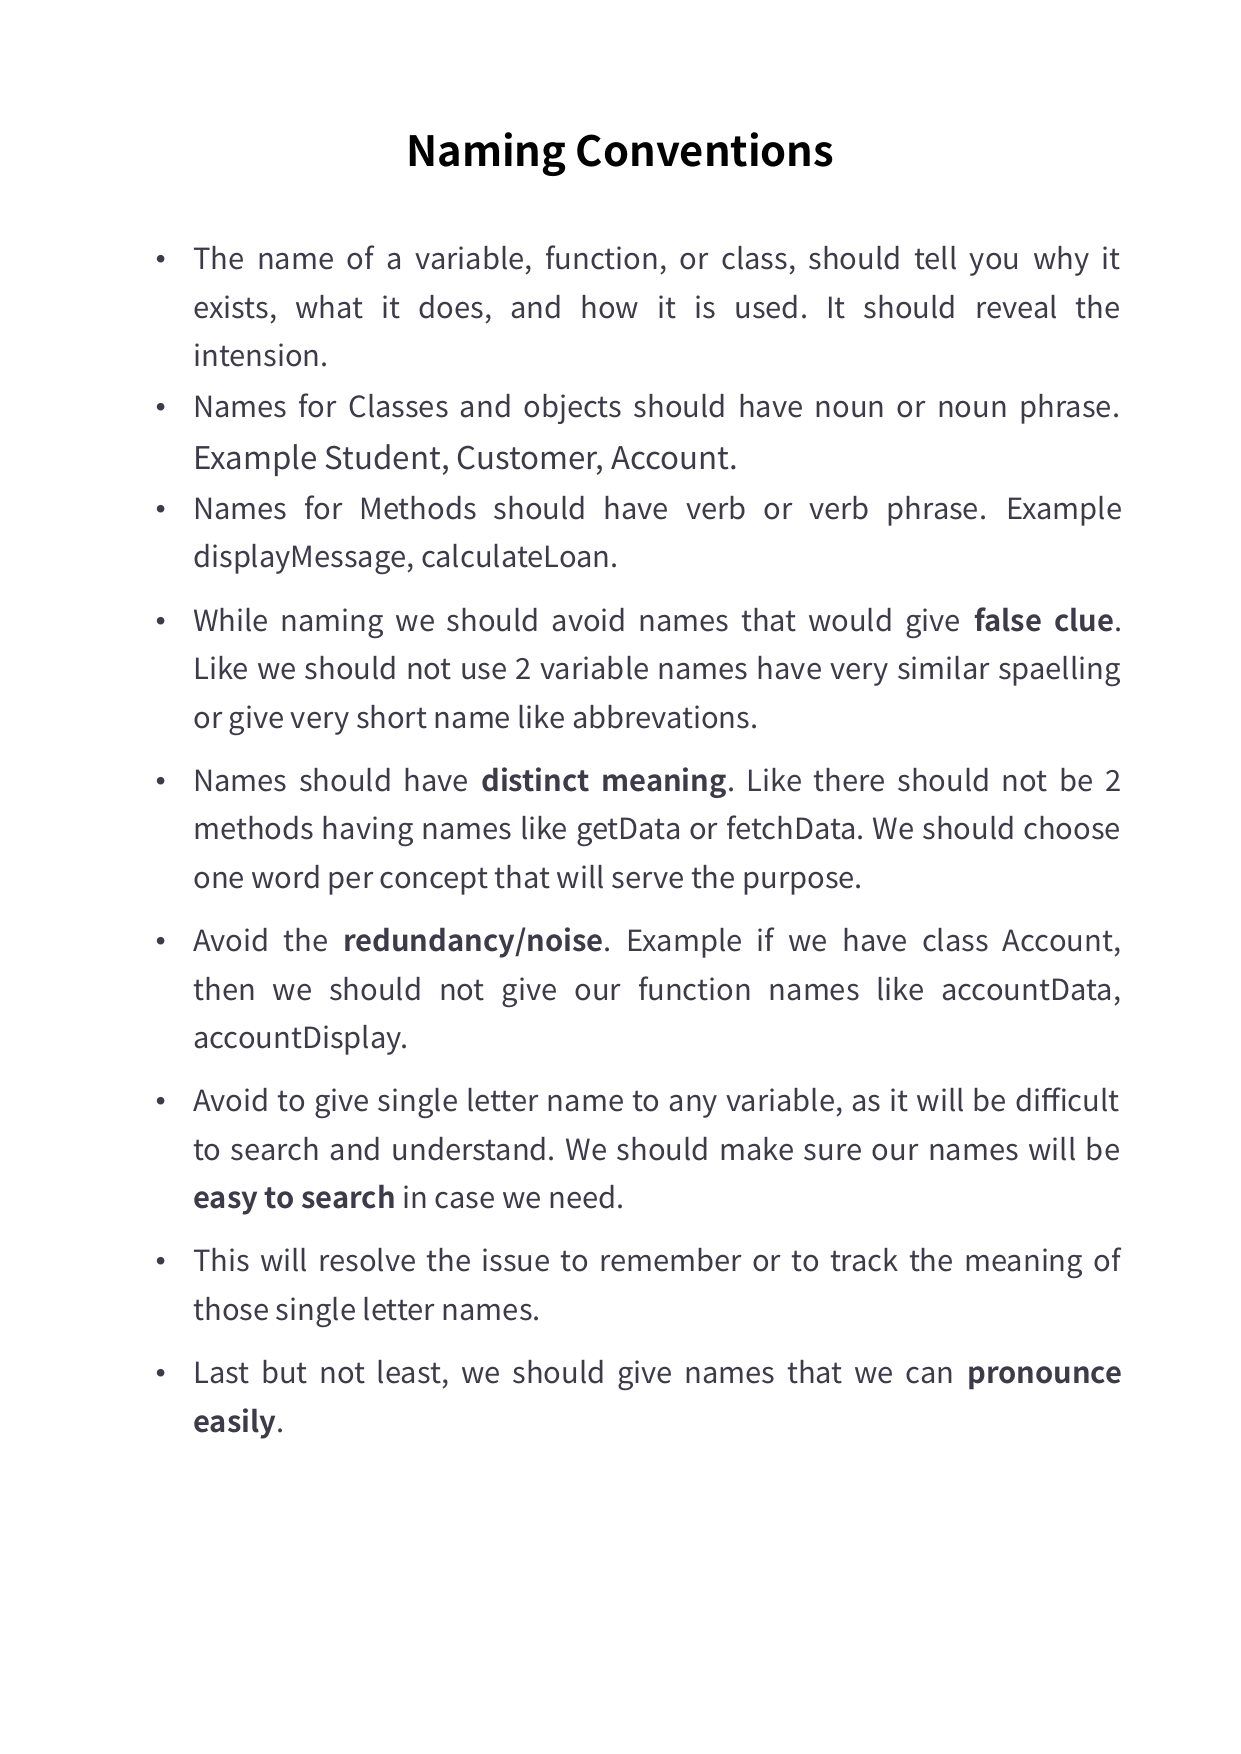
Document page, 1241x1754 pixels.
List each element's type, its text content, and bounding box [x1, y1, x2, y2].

list Last but not least, we should give names that we can pronounce easily. [156, 1350, 1122, 1441]
list Avoid to give single letter name to any variable, as it will be difficult to search and understand. We should make sure our names will be easy to search in case we need. [156, 1078, 1122, 1217]
list The name of a variable, function, or class, should tell you why it exists, what it does, and how it is used. It should reveal the intension. [156, 236, 1122, 375]
list Names should have distinct meaning. Like there should not be 2 methods having names like getData or fetchData. We should choose one word per concept that will serve the purpose. [156, 757, 1122, 897]
list While naming we should avoid names that would give false clue. Like we should not use 2 variable names have very similar spaelling or give very short name like abbrevations. [156, 597, 1122, 737]
list Names for Methods should have verb or verb phrase. Example displayMessage, calculateLoan. [156, 486, 1122, 576]
text Naming Conventions [118, 118, 1122, 178]
list Avoid the redundancy/noise. Example if we have class Account, then we should not give our function names like accountData, accountDisplay. [156, 918, 1122, 1057]
list Names for Classes and objects should have noun or noun phrase. Example Student, Customer, Account. [156, 382, 1122, 479]
list This will resolve the issue to remember or to track the meaning of those single letter names. [156, 1238, 1122, 1329]
